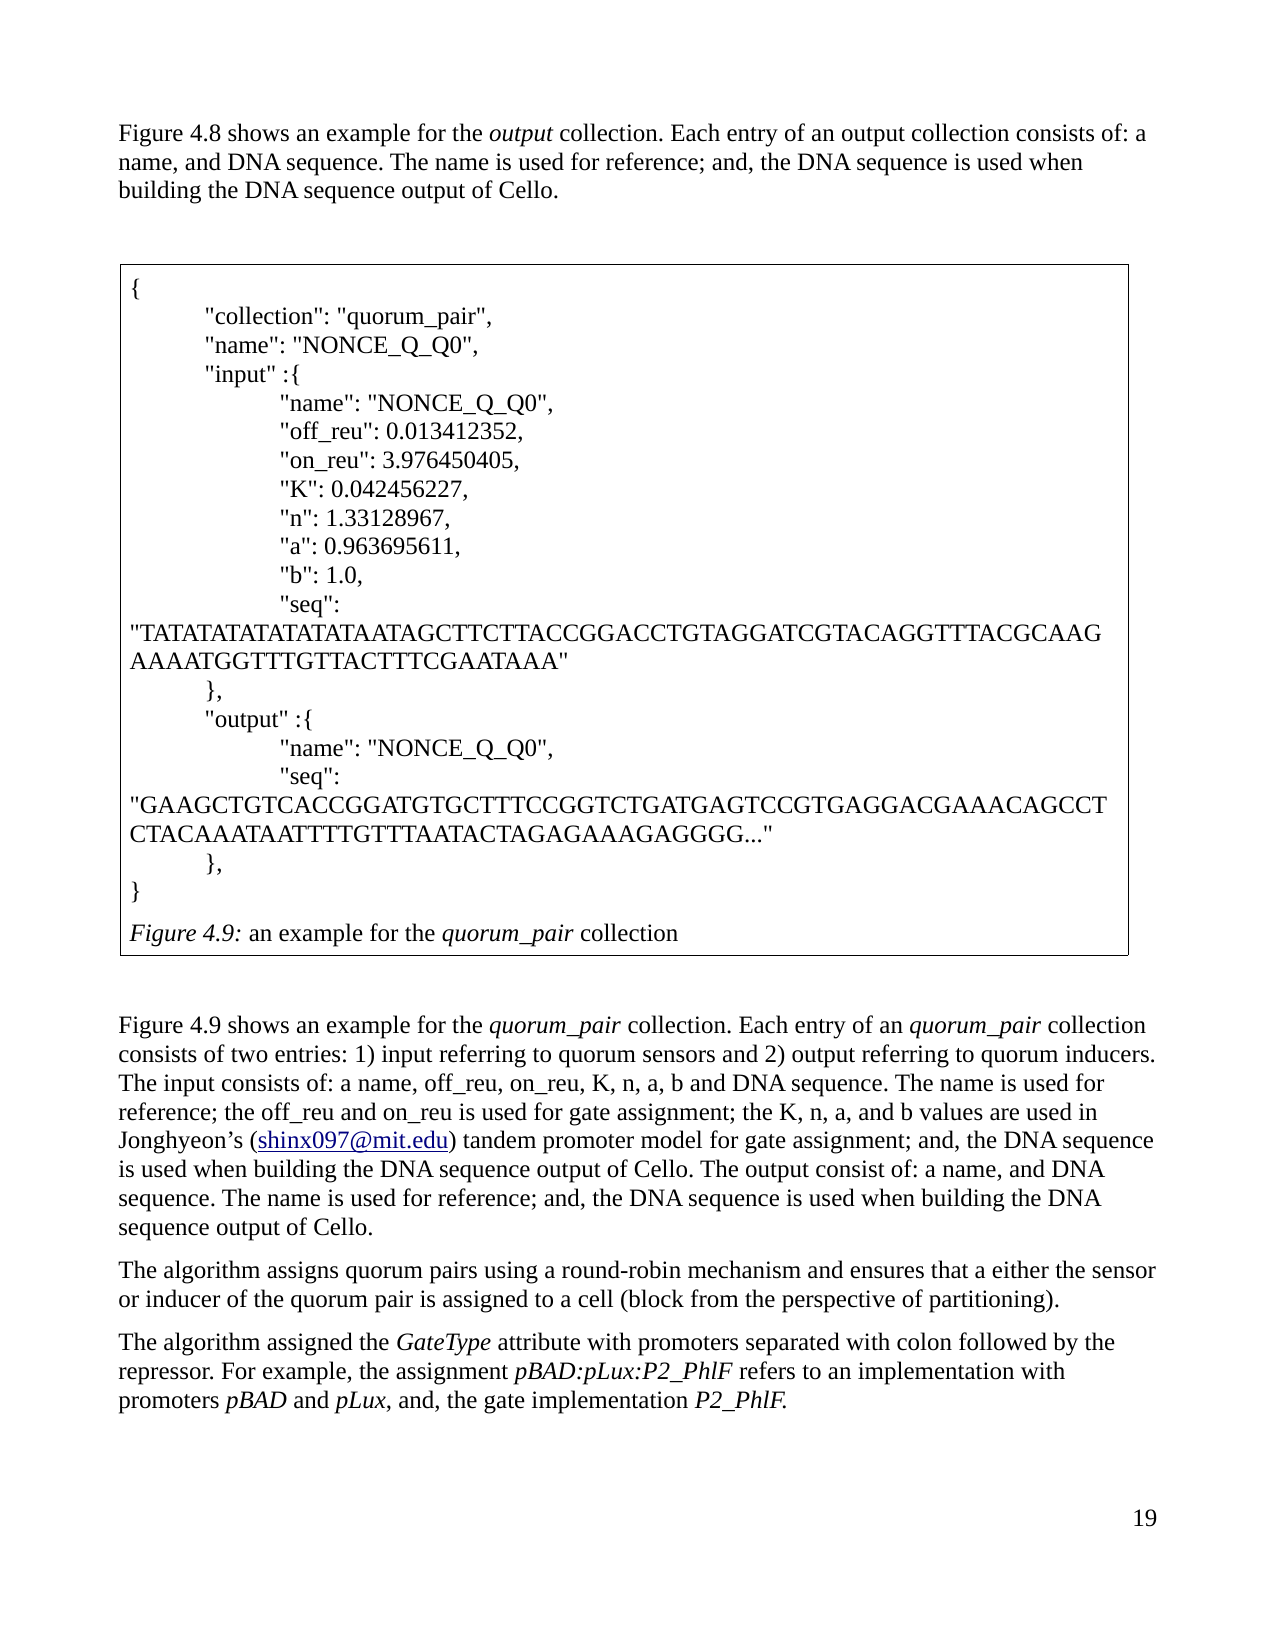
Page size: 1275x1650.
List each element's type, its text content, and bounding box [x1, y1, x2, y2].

text The algorithm assigned the GateType attribute with promoters separated with colon followed by the repressor. For example, the assignment pBAD:pLux:P2_PhlF refers to an implementation with promoters pBAD and pLux, and, the gate implementation P2_PhlF. [118, 1327, 1157, 1413]
text "on_reu": 3.976450405, [129, 445, 1119, 474]
text "seq": "GAAGCTGTCACCGGATGTGCTTTCCGGTCTGATGAGTCCGTGAGGACGAAACAGCCTCTACAAATAATTTTGTTTAATACTAGAGAAAGAGGGG..." [129, 761, 1119, 848]
text "name": "NONCE_Q_Q0", [129, 733, 1119, 761]
text { [129, 273, 1119, 301]
text "collection": "quorum_pair", [129, 301, 1119, 330]
text "n": 1.33128967, [129, 503, 1119, 531]
text "name": "NONCE_Q_Q0", [129, 330, 1119, 359]
text "output" :{ [129, 704, 1119, 733]
text "b": 1.0, [129, 560, 1119, 589]
text "input" :{ [129, 359, 1119, 388]
text Figure 4.8 shows an example for the output collection. Each entry of an output collection consists of: a name, and DNA sequence. The name is used for reference; and, the DNA sequence is used when building the DNA sequence output of Cello. [118, 118, 1157, 204]
text }, [129, 675, 1119, 704]
text Figure 4.9 shows an example for the quorum_pair collection. Each entry of an quorum_pair collection consists of two entries: 1) input referring to quorum sensors and 2) output referring to quorum inducers. The input consists of: a name, off_reu, on_reu, K, n, a, b and DNA sequence. The name is used for reference; the off_reu and on_reu is used for gate assignment; the K, n, a, and b values are used in Jonghyeon’s (shinx097@mit.edu) tandem promoter model for gate assignment; and, the DNA sequence is used when building the DNA sequence output of Cello. The output consist of: a name, and DNA sequence. The name is used for reference; and, the DNA sequence is used when building the DNA sequence output of Cello. [118, 1011, 1157, 1241]
text "K": 0.042456227, [129, 474, 1119, 503]
text "seq": "TATATATATATATATAATAGCTTCTTACCGGACCTGTAGGATCGTACAGGTTTACGCAAGAAAATGGTTTGTTACTTTCGAATAAA" [129, 589, 1119, 675]
text The algorithm assigns quorum pairs using a round-robin mechanism and ensures that a either the sensor or inducer of the quorum pair is assigned to a cell (block from the perspective of partitioning). [118, 1255, 1157, 1313]
text Figure 4.9: an example for the quorum_pair collection [129, 918, 1119, 946]
text }, [129, 848, 1119, 876]
text "off_reu": 0.013412352, [129, 416, 1119, 445]
text "name": "NONCE_Q_Q0", [129, 388, 1119, 416]
text "a": 0.963695611, [129, 531, 1119, 560]
text } [129, 876, 1119, 905]
